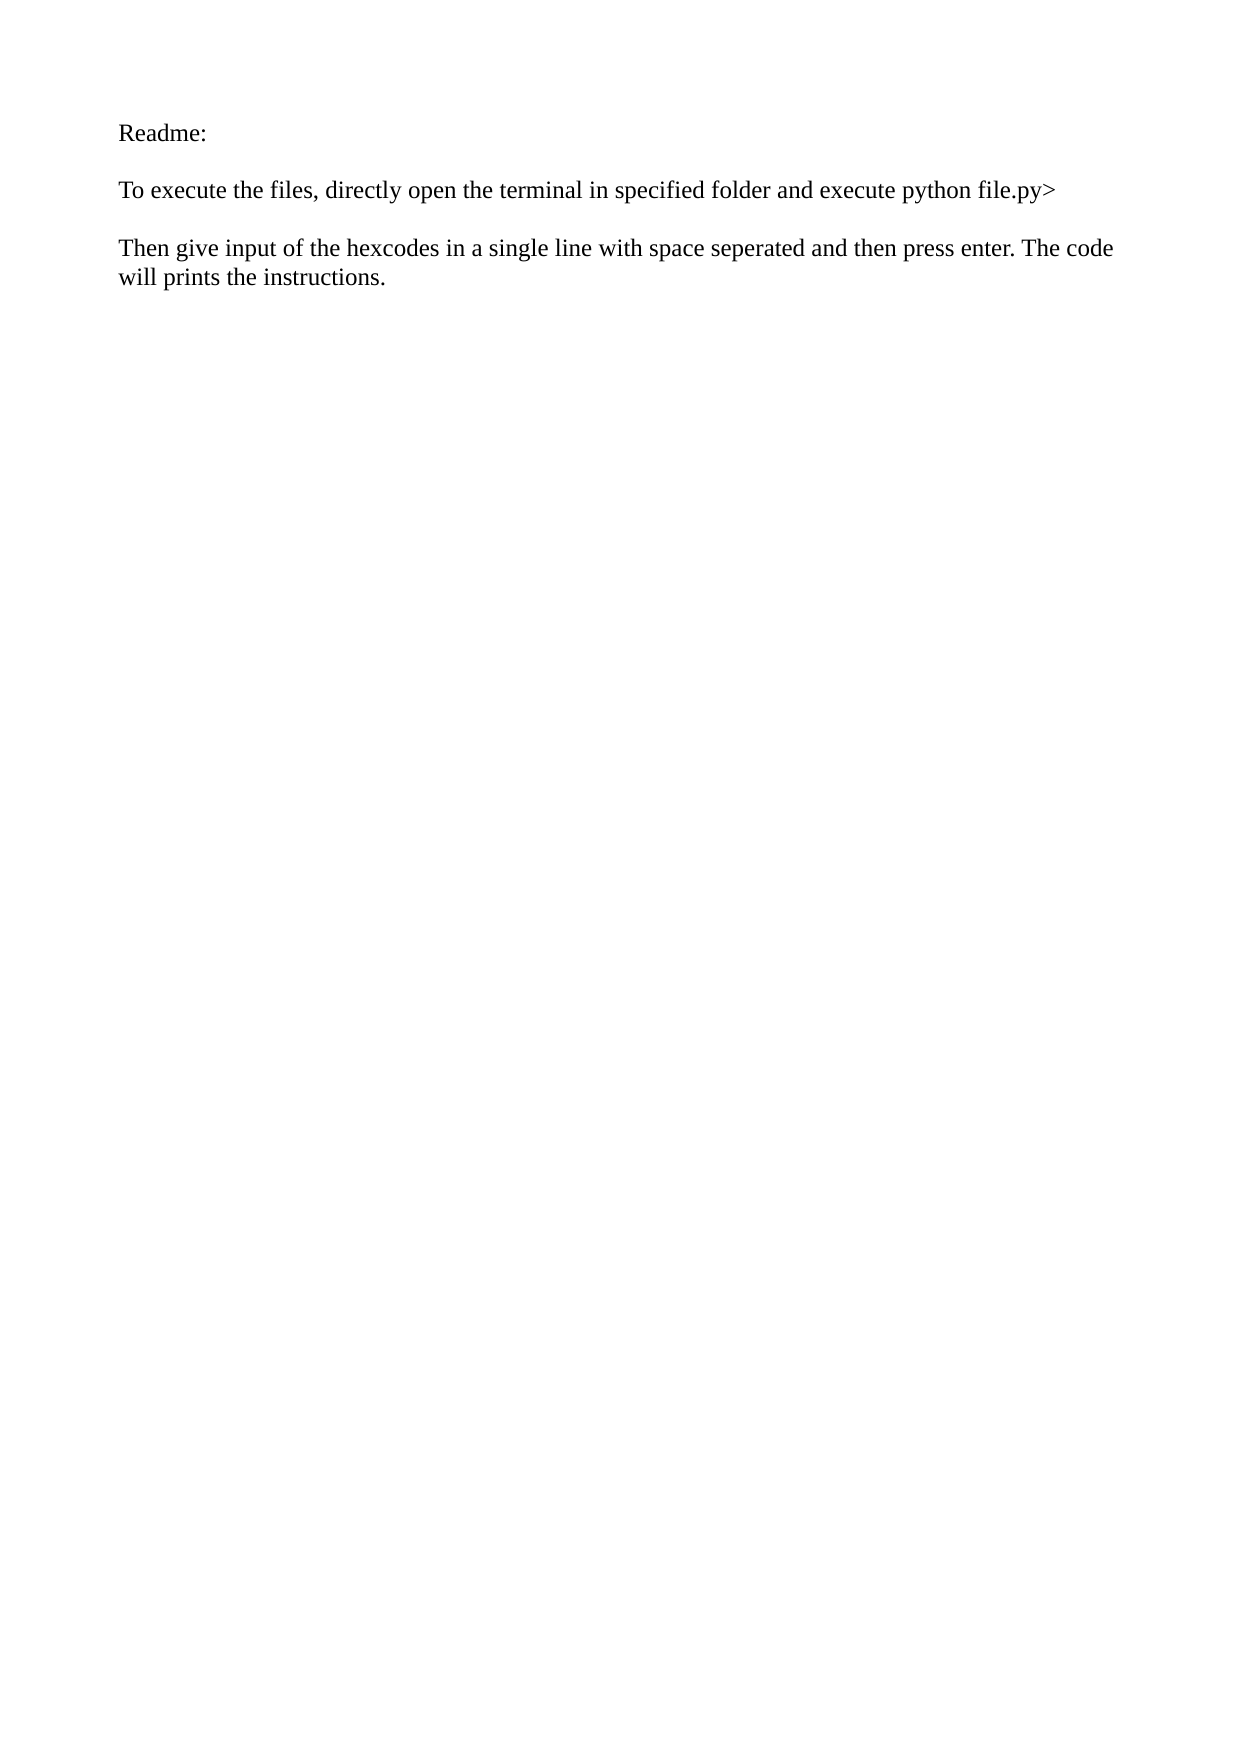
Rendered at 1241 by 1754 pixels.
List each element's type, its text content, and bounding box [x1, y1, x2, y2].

text To execute the files, directly open the terminal in specified folder and execute python file.py> [118, 176, 1122, 204]
text Then give input of the hexcodes in a single line with space seperated and then press enter. The code will prints the instructions. [118, 233, 1122, 291]
text Readme: [118, 118, 1122, 147]
